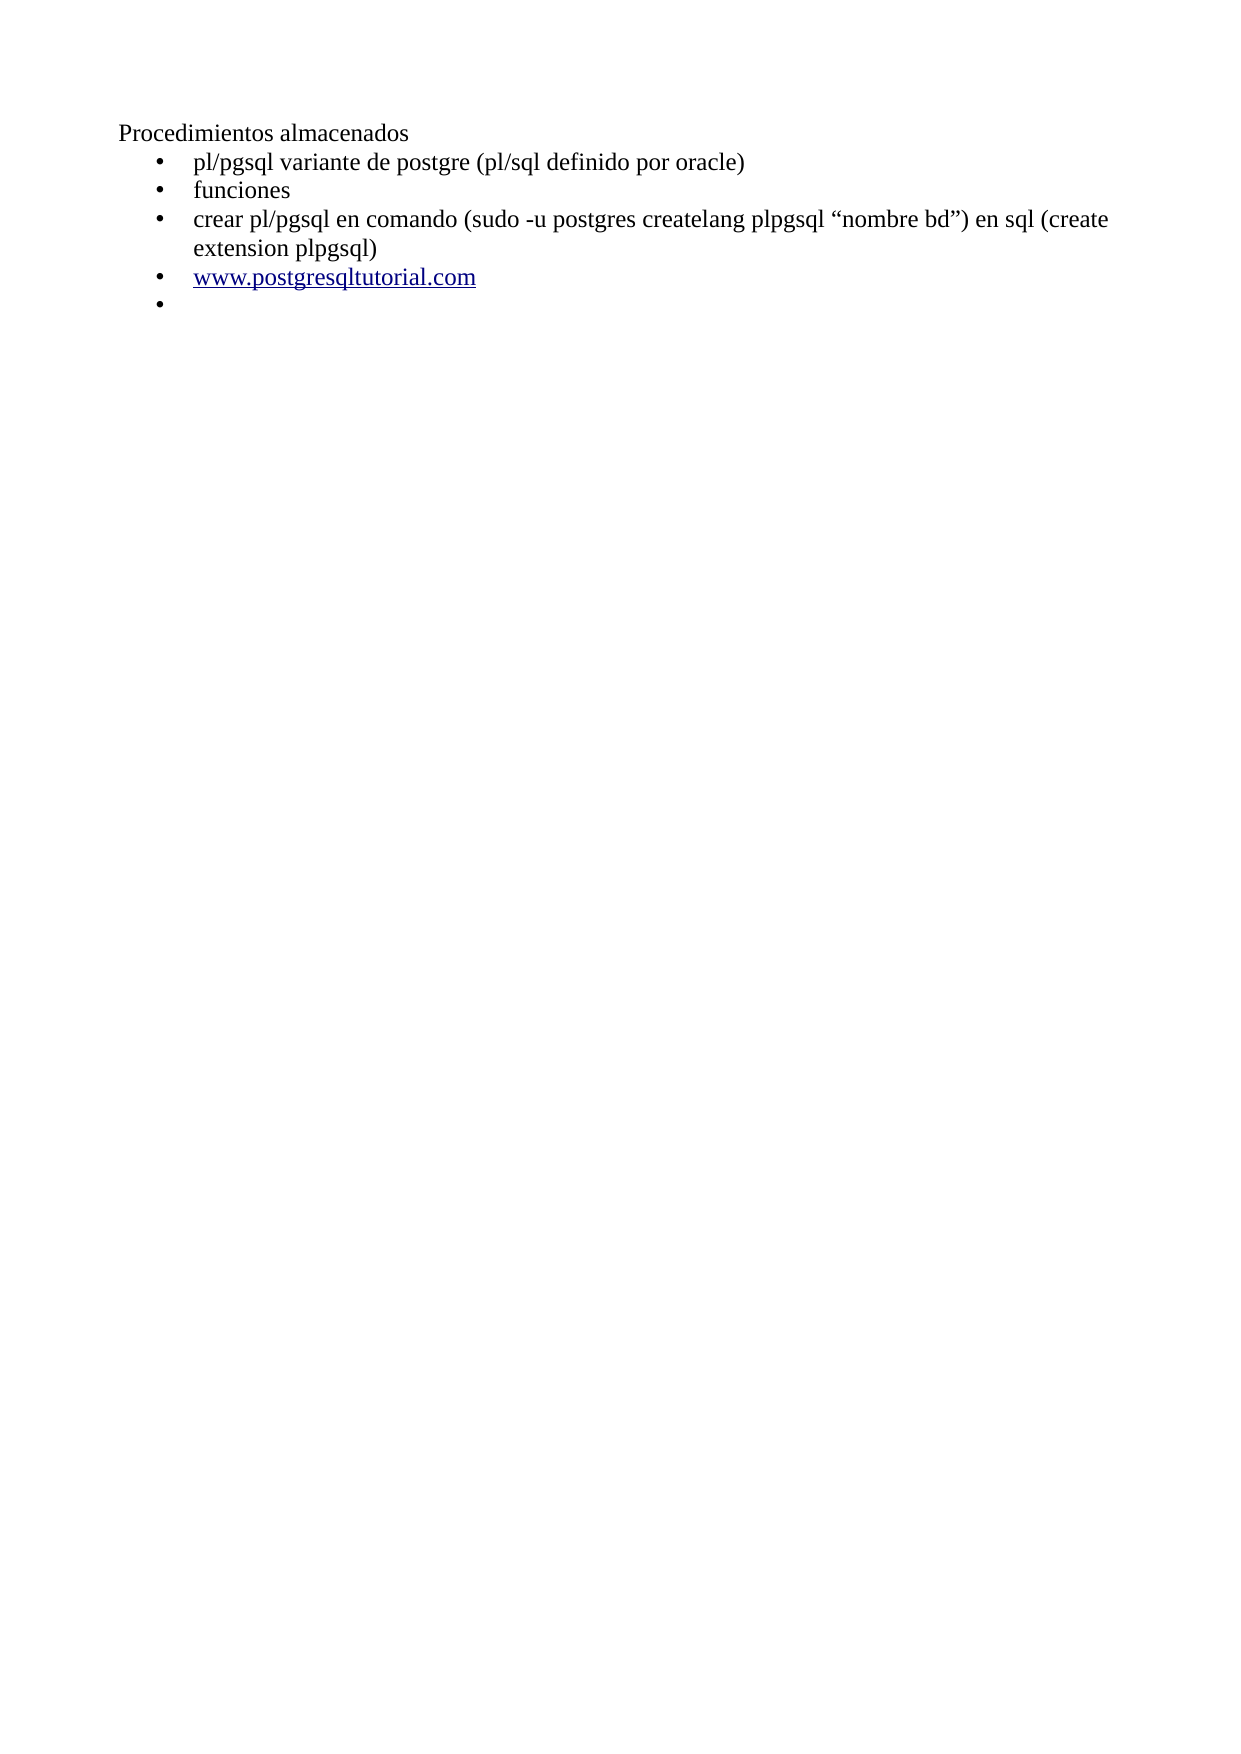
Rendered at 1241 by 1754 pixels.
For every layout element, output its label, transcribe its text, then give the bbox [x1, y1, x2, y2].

text Procedimientos almacenados [118, 118, 1122, 147]
list funciones [156, 176, 1122, 204]
list pl/pgsql variante de postgre (pl/sql definido por oracle) [156, 147, 1122, 176]
list www.postgresqltutorial.com [156, 262, 1122, 291]
list crear pl/pgsql en comando (sudo -u postgres createlang plpgsql “nombre bd”) en sql (create extension plpgsql) [156, 204, 1122, 262]
